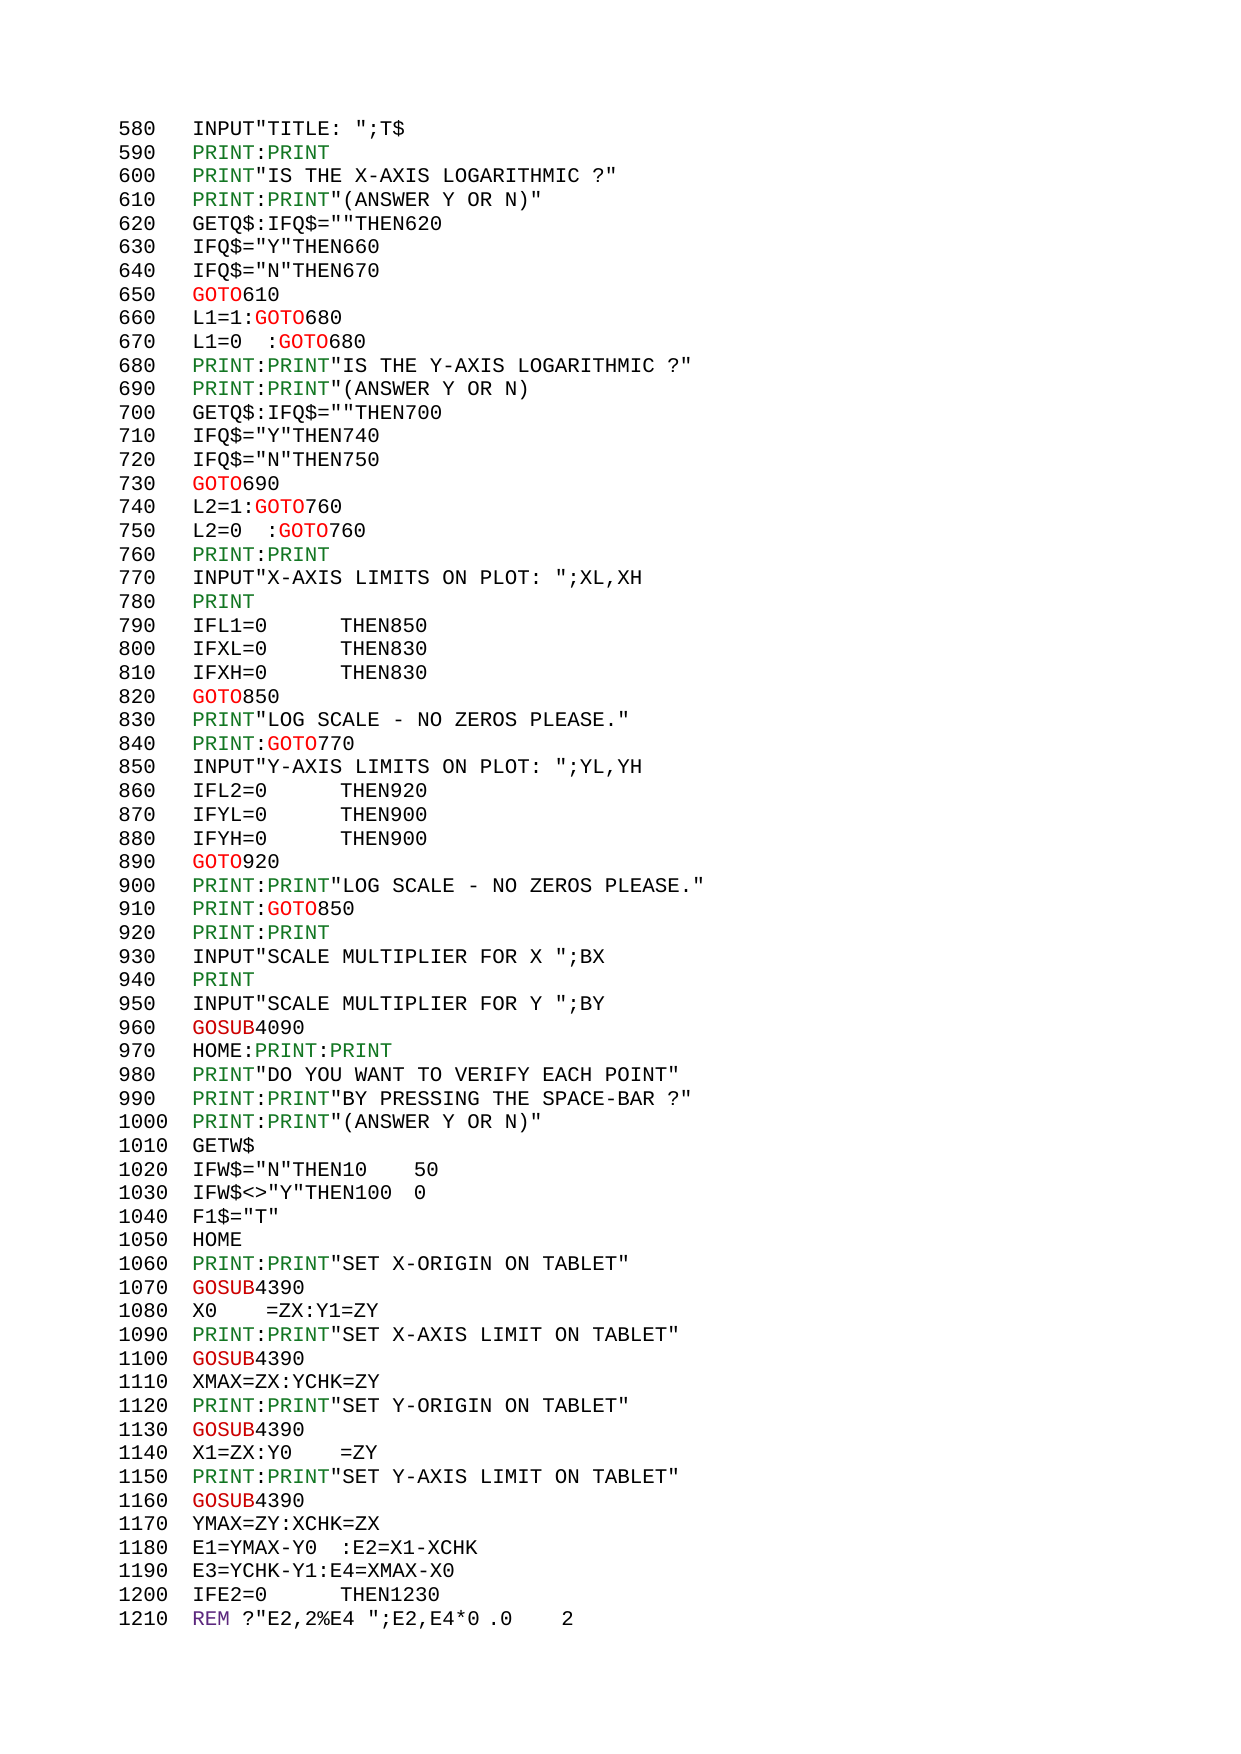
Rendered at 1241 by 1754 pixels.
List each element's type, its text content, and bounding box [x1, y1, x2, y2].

text 820 GOTO850 [118, 686, 1122, 709]
text 1070 GOSUB4390 [118, 1277, 1122, 1300]
text 1100 GOSUB4390 [118, 1348, 1122, 1371]
text 960 GOSUB4090 [118, 1017, 1122, 1040]
text 760 PRINT:PRINT [118, 544, 1122, 567]
text 720 IFQ$="N"THEN750 [118, 449, 1122, 473]
text 1030 IFW$<>"Y"THEN100 0 [118, 1182, 1122, 1206]
text 1200 IFE2=0 THEN1230 [118, 1584, 1122, 1608]
text 750 L2=0 :GOTO760 [118, 520, 1122, 544]
text 920 PRINT:PRINT [118, 922, 1122, 946]
text 1120 PRINT:PRINT"SET Y-ORIGIN ON TABLET" [118, 1395, 1122, 1419]
text 710 IFQ$="Y"THEN740 [118, 426, 1122, 449]
text 1140 X1=ZX:Y0 =ZY [118, 1442, 1122, 1466]
text 1060 PRINT:PRINT"SET X-ORIGIN ON TABLET" [118, 1253, 1122, 1277]
text 610 PRINT:PRINT"(ANSWER Y OR N)" [118, 189, 1122, 213]
text 640 IFQ$="N"THEN670 [118, 260, 1122, 284]
text 580 INPUT"TITLE: ";T$ [118, 118, 1122, 142]
text 1040 F1$="T" [118, 1206, 1122, 1229]
text 910 PRINT:GOTO850 [118, 898, 1122, 922]
text 680 PRINT:PRINT"IS THE Y-AXIS LOGARITHMIC ?" [118, 354, 1122, 378]
text 1190 E3=YCHK-Y1:E4=XMAX-X0 [118, 1561, 1122, 1584]
text 700 GETQ$:IFQ$=""THEN700 [118, 402, 1122, 426]
text 650 GOTO610 [118, 284, 1122, 307]
text 1210 REM ?"E2,2%E4 ";E2,E4*0 .0 2 [118, 1608, 1122, 1631]
text 1160 GOSUB4390 [118, 1489, 1122, 1513]
text 1170 YMAX=ZY:XCHK=ZX [118, 1513, 1122, 1537]
text 1020 IFW$="N"THEN10 50 [118, 1158, 1122, 1182]
text 840 PRINT:GOTO770 [118, 733, 1122, 757]
text 970 HOME:PRINT:PRINT [118, 1040, 1122, 1064]
text 900 PRINT:PRINT"LOG SCALE - NO ZEROS PLEASE." [118, 875, 1122, 898]
text 1090 PRINT:PRINT"SET X-AXIS LIMIT ON TABLET" [118, 1324, 1122, 1348]
text 600 PRINT"IS THE X-AXIS LOGARITHMIC ?" [118, 165, 1122, 189]
text 660 L1=1:GOTO680 [118, 307, 1122, 331]
text 810 IFXH=0 THEN830 [118, 662, 1122, 686]
text 980 PRINT"DO YOU WANT TO VERIFY EACH POINT" [118, 1064, 1122, 1088]
text 1080 X0 =ZX:Y1=ZY [118, 1300, 1122, 1324]
text 890 GOTO920 [118, 851, 1122, 875]
text 770 INPUT"X-AXIS LIMITS ON PLOT: ";XL,XH [118, 567, 1122, 591]
text 1180 E1=YMAX-Y0 :E2=X1-XCHK [118, 1537, 1122, 1561]
text 670 L1=0 :GOTO680 [118, 331, 1122, 354]
text 880 IFYH=0 THEN900 [118, 827, 1122, 851]
text 690 PRINT:PRINT"(ANSWER Y OR N) [118, 378, 1122, 402]
text 1000 PRINT:PRINT"(ANSWER Y OR N)" [118, 1111, 1122, 1135]
text 1050 HOME [118, 1229, 1122, 1253]
text 1110 XMAX=ZX:YCHK=ZY [118, 1371, 1122, 1395]
text 1150 PRINT:PRINT"SET Y-AXIS LIMIT ON TABLET" [118, 1466, 1122, 1489]
text 990 PRINT:PRINT"BY PRESSING THE SPACE-BAR ?" [118, 1088, 1122, 1111]
text 740 L2=1:GOTO760 [118, 496, 1122, 520]
text 780 PRINT [118, 591, 1122, 615]
text 800 IFXL=0 THEN830 [118, 638, 1122, 662]
text 830 PRINT"LOG SCALE - NO ZEROS PLEASE." [118, 709, 1122, 733]
text 860 IFL2=0 THEN920 [118, 780, 1122, 804]
text 730 GOTO690 [118, 473, 1122, 496]
text 630 IFQ$="Y"THEN660 [118, 236, 1122, 260]
text 1010 GETW$ [118, 1135, 1122, 1158]
text 870 IFYL=0 THEN900 [118, 804, 1122, 827]
text 590 PRINT:PRINT [118, 142, 1122, 165]
text 950 INPUT"SCALE MULTIPLIER FOR Y ";BY [118, 993, 1122, 1017]
text 790 IFL1=0 THEN850 [118, 615, 1122, 638]
text 930 INPUT"SCALE MULTIPLIER FOR X ";BX [118, 946, 1122, 969]
text 850 INPUT"Y-AXIS LIMITS ON PLOT: ";YL,YH [118, 757, 1122, 780]
text 620 GETQ$:IFQ$=""THEN620 [118, 213, 1122, 236]
text 1130 GOSUB4390 [118, 1419, 1122, 1442]
text 940 PRINT [118, 969, 1122, 993]
